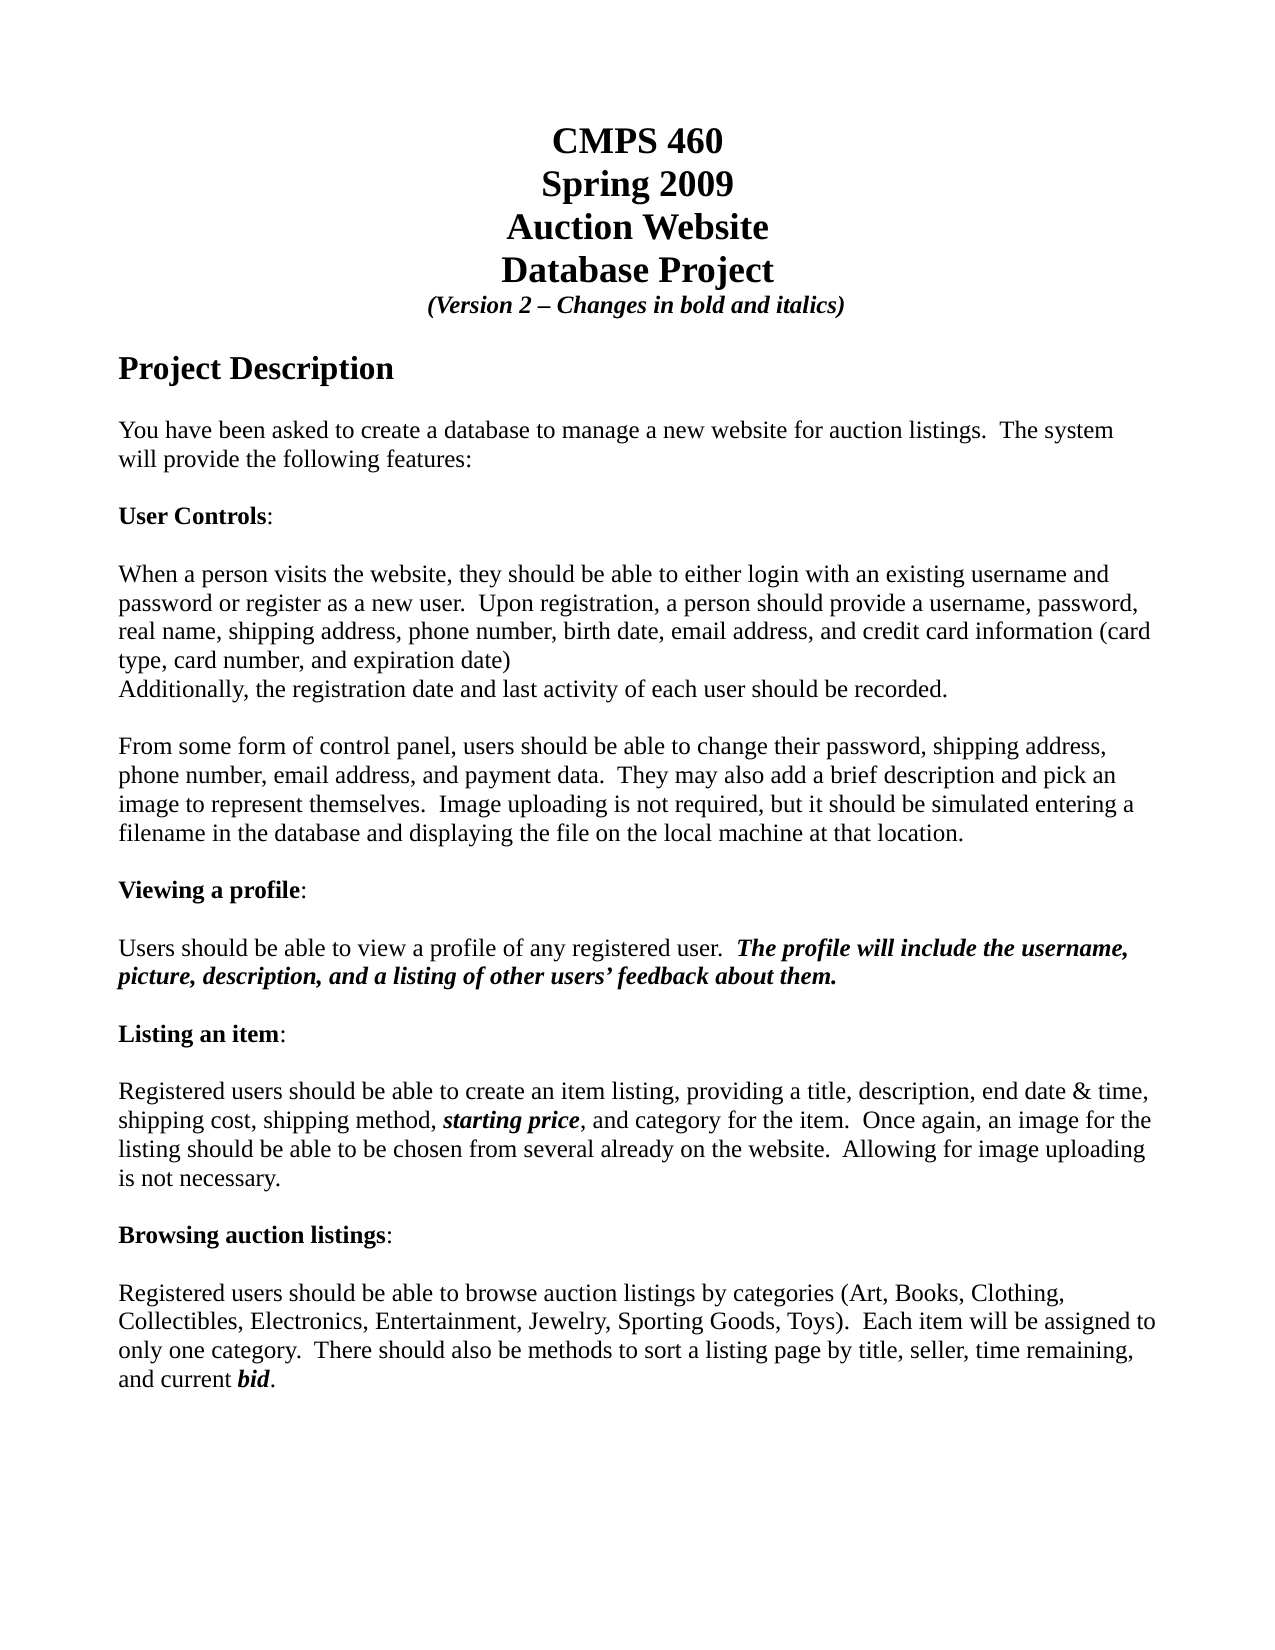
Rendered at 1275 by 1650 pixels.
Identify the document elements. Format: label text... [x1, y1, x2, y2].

text Additionally, the registration date and last activity of each user should be recorded. [118, 674, 1157, 703]
text Browsing auction listings: [118, 1220, 1157, 1249]
text Registered users should be able to create an item listing, providing a title, description, end date & time, shipping cost, shipping method, starting price, and category for the item. Once again, an image for the listing should be able to be chosen from several already on the website. Allowing for image uploading is not necessary. [118, 1076, 1157, 1191]
text From some form of control panel, users should be able to change their password, shipping address, phone number, email address, and payment data. They may also add a brief description and pick an image to represent themselves. Image uploading is not required, but it should be simulated entering a filename in the database and displaying the file on the local machine at that location. [118, 731, 1157, 846]
subtitle Project Description [118, 348, 1157, 386]
text Spring 2009 [118, 161, 1157, 204]
subtitle CMPS 460 [118, 118, 1157, 161]
subtitle Database Project [118, 247, 1157, 291]
text User Controls: [118, 501, 1157, 530]
text Auction Website [118, 204, 1157, 247]
text Registered users should be able to browse auction listings by categories (Art, Books, Clothing, Collectibles, Electronics, Entertainment, Jewelry, Sporting Goods, Toys). Each item will be assigned to only one category. There should also be methods to sort a listing page by title, seller, time remaining, and current bid. [118, 1278, 1157, 1393]
text When a person visits the website, they should be able to either login with an existing username and password or register as a new user. Upon registration, a person should provide a username, password, real name, shipping address, phone number, birth date, email address, and credit card information (card type, card number, and expiration date) [118, 559, 1157, 674]
text Users should be able to view a profile of any registered user. The profile will include the username, picture, description, and a listing of other users’ feedback about them. [118, 933, 1157, 990]
text (Version 2 – Changes in bold and italics) [118, 291, 1157, 319]
text Listing an item: [118, 1019, 1157, 1048]
text Viewing a profile: [118, 875, 1157, 904]
text You have been asked to create a database to manage a new website for auction listings. The system will provide the following features: [118, 415, 1157, 473]
